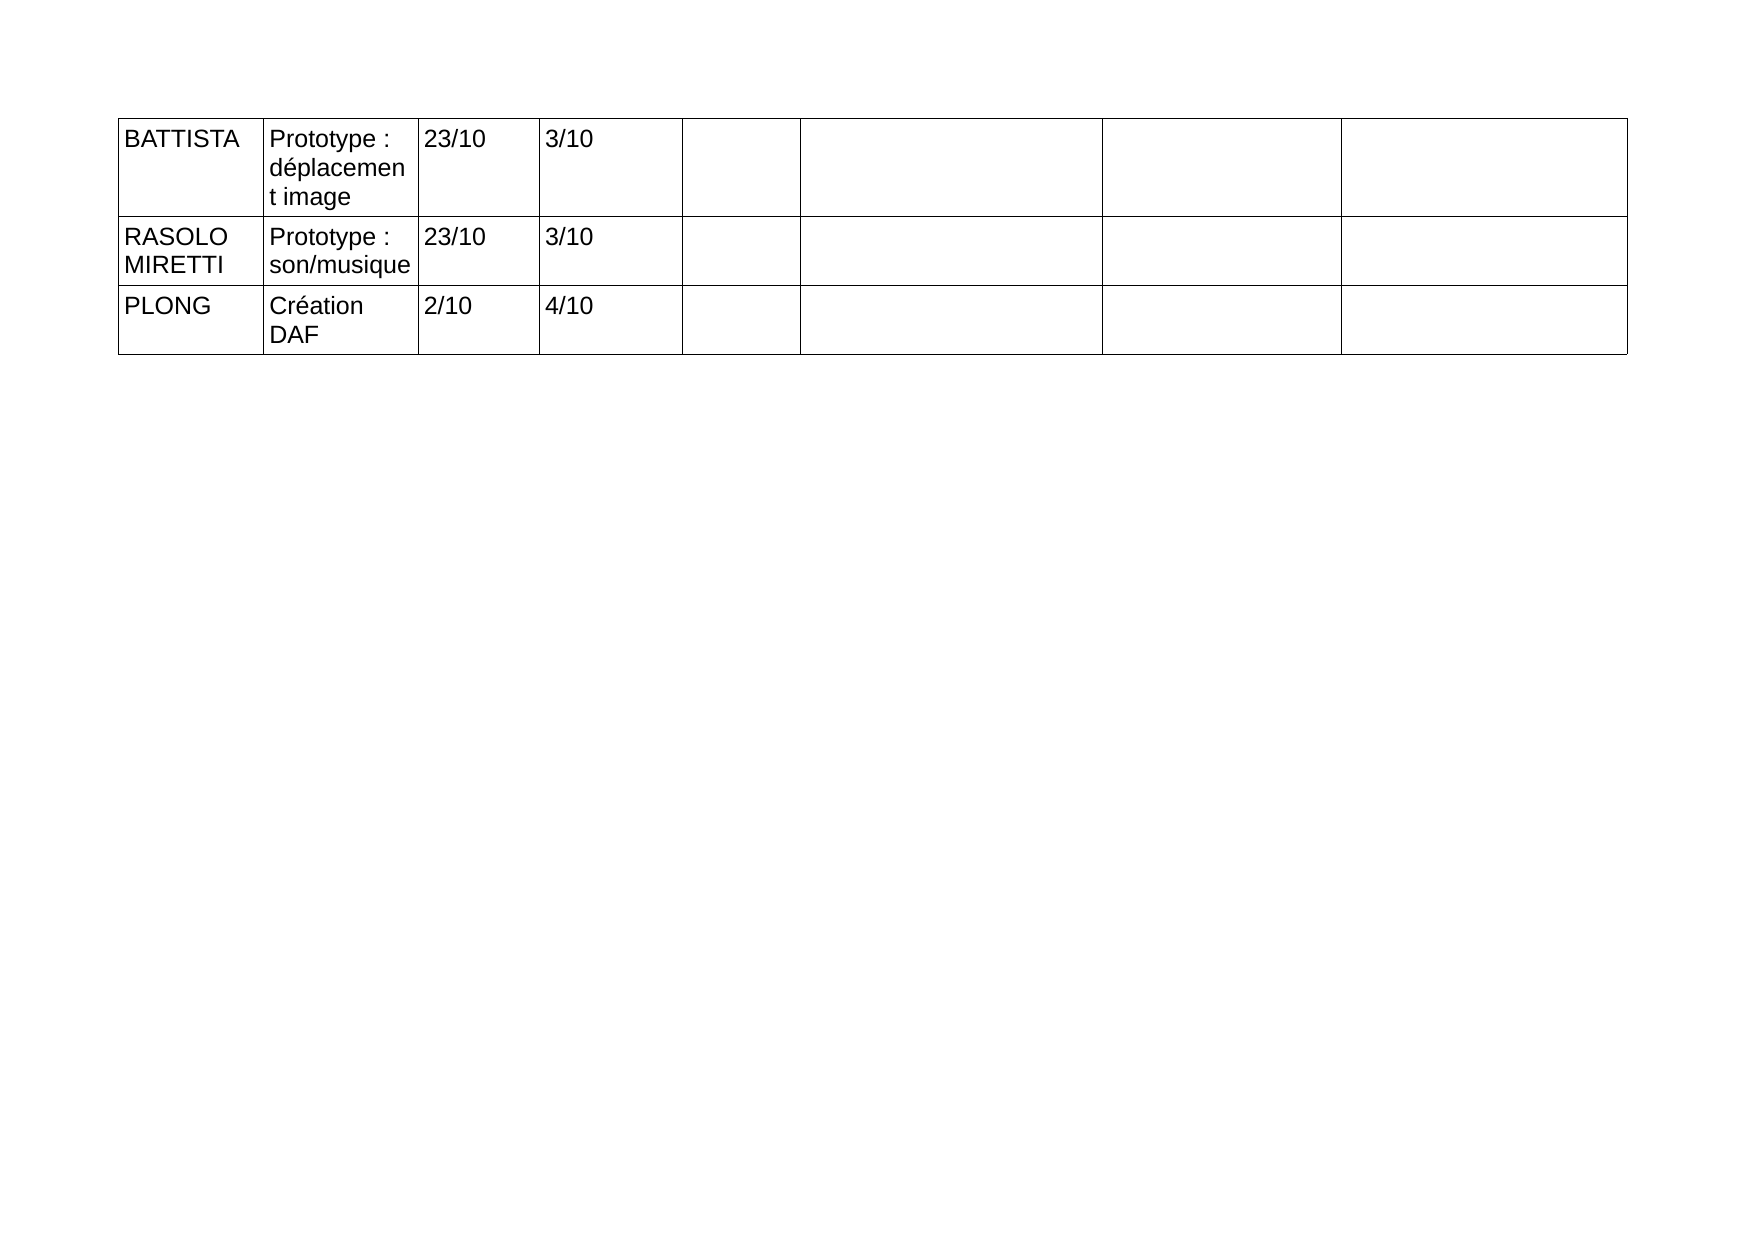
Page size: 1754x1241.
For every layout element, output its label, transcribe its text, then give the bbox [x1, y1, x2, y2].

table_cell [1342, 217, 1627, 285]
table_cell [801, 286, 1102, 354]
table_cell [1103, 286, 1341, 354]
table_cell Prototype : son/musique [264, 217, 418, 285]
table_cell 4/10 [540, 286, 682, 354]
table_cell PLONG [119, 286, 263, 354]
table_cell [683, 217, 800, 285]
table_cell Prototype : déplacement image [264, 119, 418, 216]
table_cell [1103, 119, 1341, 216]
table_cell [683, 286, 800, 354]
table_cell 23/10 [419, 217, 539, 285]
table_cell 2/10 [419, 286, 539, 354]
table_cell [1342, 286, 1627, 354]
table_cell RASOLO MIRETTI [119, 217, 263, 285]
table_cell 23/10 [419, 119, 539, 216]
table_cell [683, 119, 800, 216]
table_cell [801, 119, 1102, 216]
table_cell 3/10 [540, 217, 682, 285]
table_cell [1103, 217, 1341, 285]
table_cell 3/10 [540, 119, 682, 216]
table_cell Création DAF [264, 286, 418, 354]
table_cell [1342, 119, 1627, 216]
table_cell BATTISTA [119, 119, 263, 216]
table_cell [801, 217, 1102, 285]
